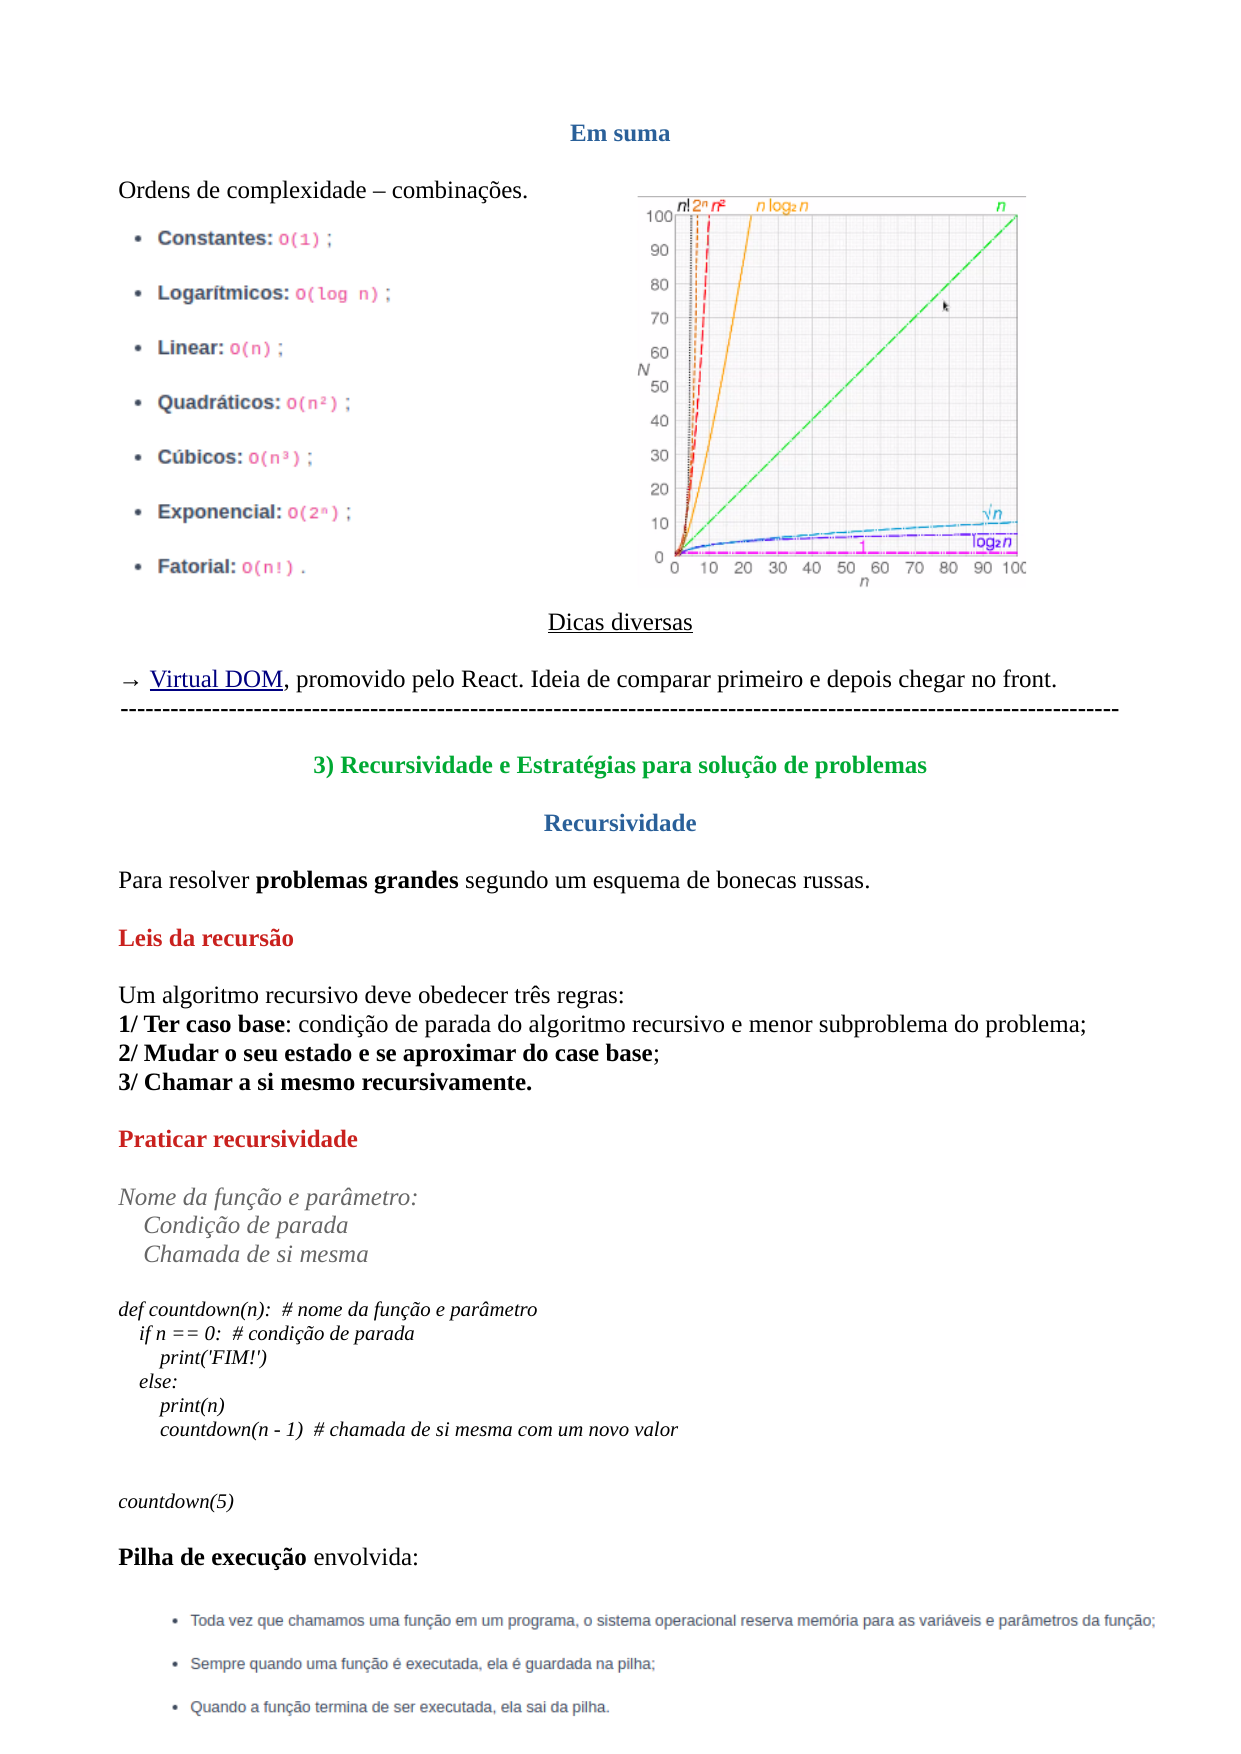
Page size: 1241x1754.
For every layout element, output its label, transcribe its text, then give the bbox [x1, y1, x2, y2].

text def countdown(n): # nome da função e parâmetro [118, 1297, 1122, 1321]
picture [158, 1600, 1162, 1726]
text 3) Recursividade e Estratégias para solução de problemas [118, 751, 1122, 779]
text 3/ Chamar a si mesmo recursivamente. [118, 1067, 1122, 1096]
text Leis da recursão [118, 923, 1122, 952]
text print(n) [118, 1393, 1122, 1417]
text 1/ Ter caso base: condição de parada do algoritmo recursivo e menor subproblema do problema; [118, 1009, 1122, 1038]
text Nome da função e parâmetro: [118, 1182, 1122, 1211]
text Condição de parada [118, 1211, 1122, 1239]
text Chamada de si mesma [118, 1239, 1122, 1268]
text Pilha de execução envolvida: [118, 1542, 1122, 1571]
text else: [118, 1369, 1122, 1393]
text ------------------------------------------------------------------------------------------------------------------------ [118, 693, 1122, 722]
text Dicas diversas [118, 607, 1122, 636]
picture [637, 196, 1027, 588]
text print('FIM!') [118, 1345, 1122, 1369]
text if n == 0: # condição de parada [118, 1321, 1122, 1345]
text 2/ Mudar o seu estado e se aproximar do case base; [118, 1038, 1122, 1067]
text Recursividade [118, 808, 1122, 837]
text Praticar recursividade [118, 1124, 1122, 1153]
picture [118, 217, 412, 589]
text Um algoritmo recursivo deve obedecer três regras: [118, 981, 1122, 1009]
text → Virtual DOM, promovido pelo React. Ideia de comparar primeiro e depois chegar no front. [118, 664, 1122, 693]
text countdown(n - 1) # chamada de si mesma com um novo valor [118, 1417, 1122, 1441]
text countdown(5) [118, 1489, 1122, 1513]
text Ordens de complexidade – combinações. [118, 176, 1122, 204]
text Para resolver problemas grandes segundo um esquema de bonecas russas. [118, 866, 1122, 894]
text Em suma [118, 118, 1122, 147]
